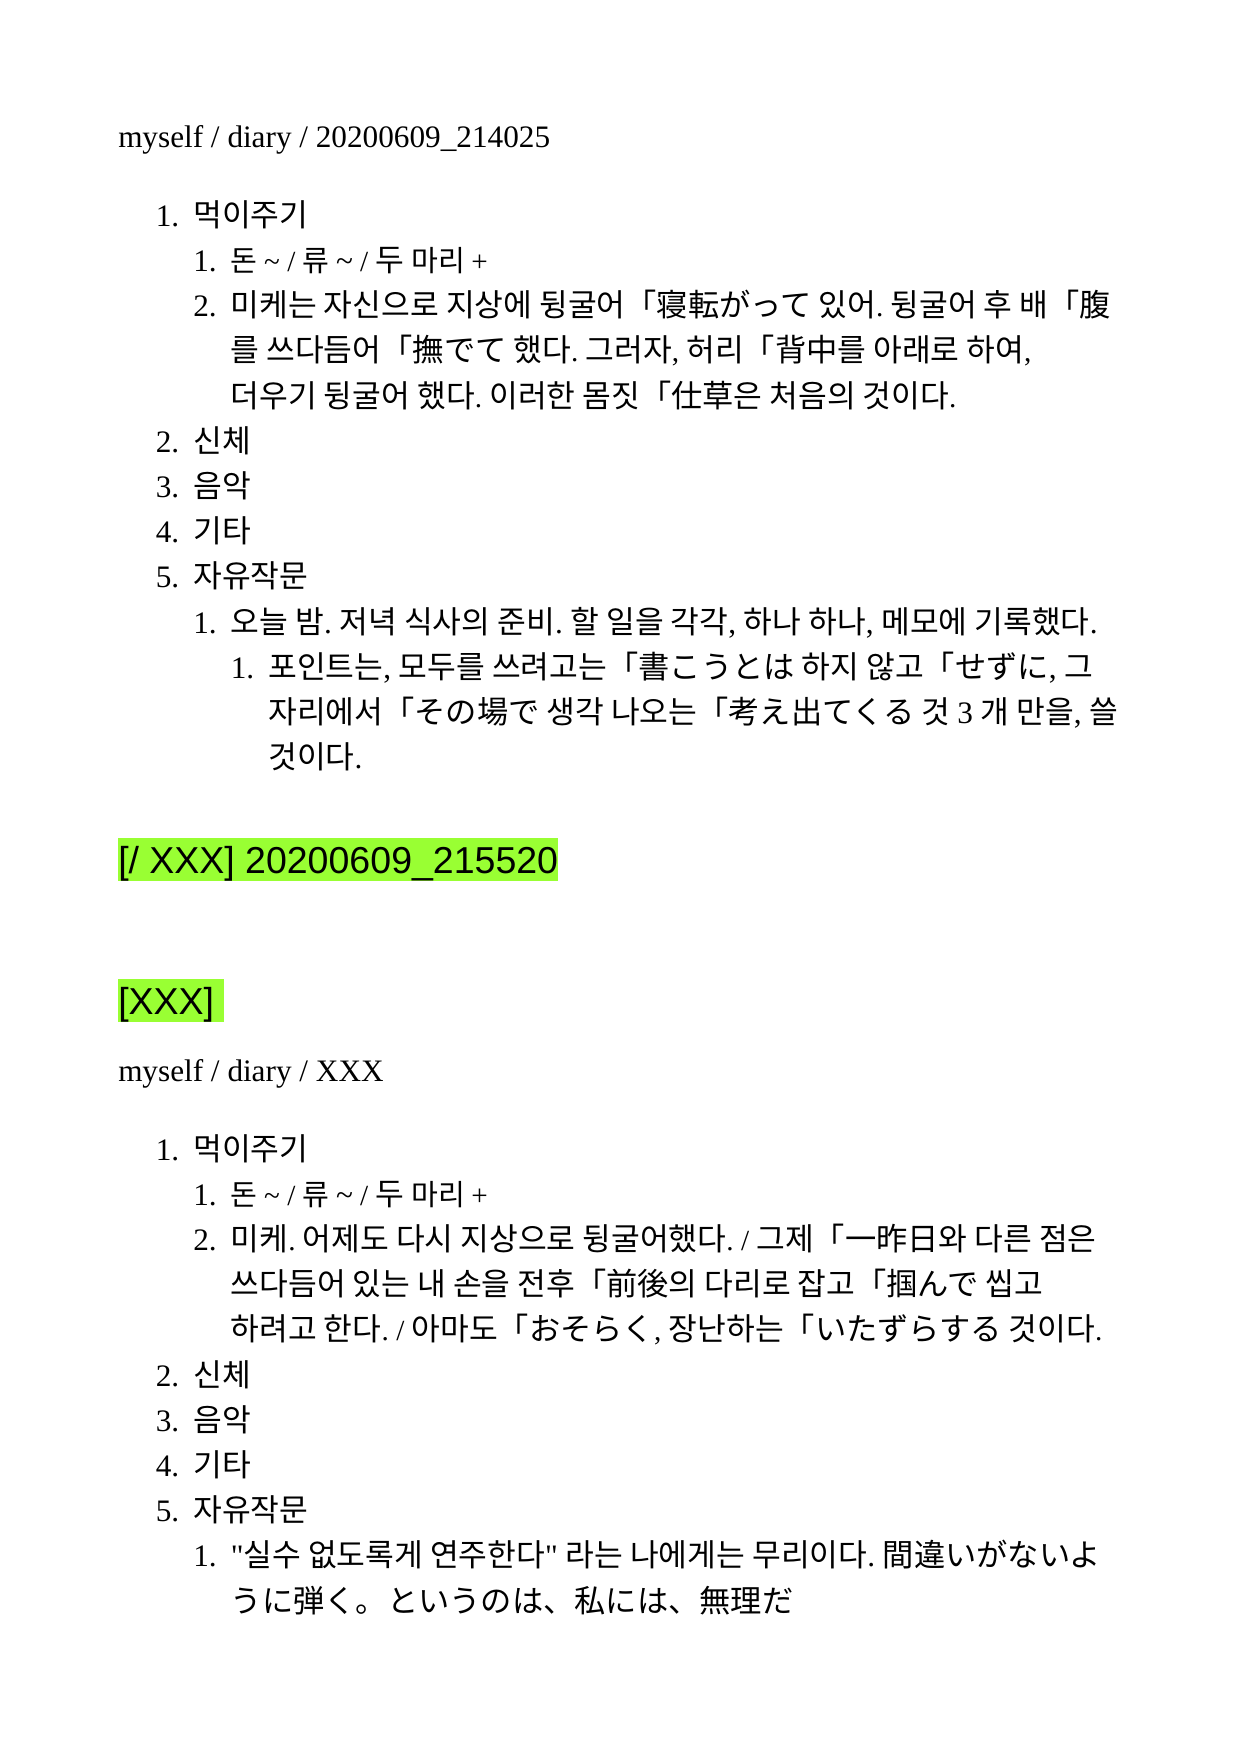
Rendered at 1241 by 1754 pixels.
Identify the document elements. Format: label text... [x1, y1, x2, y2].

list 자유작문 [156, 552, 1122, 597]
list 미케는 자신으로 지상에 뒹굴어「寝転がって 있어. 뒹굴어 후 배「腹를 쓰다듬어「撫でて 했다. 그러자, 허리「背中를 아래로 하여, 더우기 뒹굴어 했다. 이러한 몸짓「仕草은 처음의 것이다. [193, 280, 1122, 416]
list 신체 [156, 1350, 1122, 1395]
list 음악 [156, 1395, 1122, 1440]
list 먹이주기 [156, 1124, 1122, 1169]
list 미케. 어제도 다시 지상으로 뒹굴어했다. / 그제「一昨日와 다른 점은 쓰다듬어 있는 내 손을 전후「前後의 다리로 잡고「掴んで 씹고 하려고 한다. / 아마도「おそらく, 장난하는「いたずらする 것이다. [193, 1214, 1122, 1350]
list 돈 ~ / 류 ~ / 두 마리 + [193, 1169, 1122, 1214]
list 자유작문 [156, 1485, 1122, 1531]
text myself / diary / XXX [118, 1052, 1122, 1088]
list "실수 없도록게 연주한다" 라는 나에게는 무리이다. 間違いがないように弾く。というのは、私には、無理だ [193, 1531, 1122, 1621]
text [XXX] [118, 979, 1122, 1022]
list 기타 [156, 1440, 1122, 1485]
list 오늘 밤. 저녁 식사의 준비. 할 일을 각각, 하나 하나, 메모에 기록했다. [193, 597, 1122, 642]
list 신체 [156, 416, 1122, 461]
list 포인트는, 모두를 쓰려고는「書こうとは 하지 않고「せずに, 그 자리에서「その場で 생각 나오는「考え出てくる 것 3 개 만을, 쓸 것이다. [231, 642, 1122, 778]
list 기타 [156, 506, 1122, 552]
list 먹이주기 [156, 190, 1122, 235]
list 돈 ~ / 류 ~ / 두 마리 + [193, 235, 1122, 280]
text myself / diary / 20200609_214025 [118, 118, 1122, 154]
text [/ XXX] 20200609_215520 [118, 838, 1122, 881]
list 음악 [156, 461, 1122, 506]
